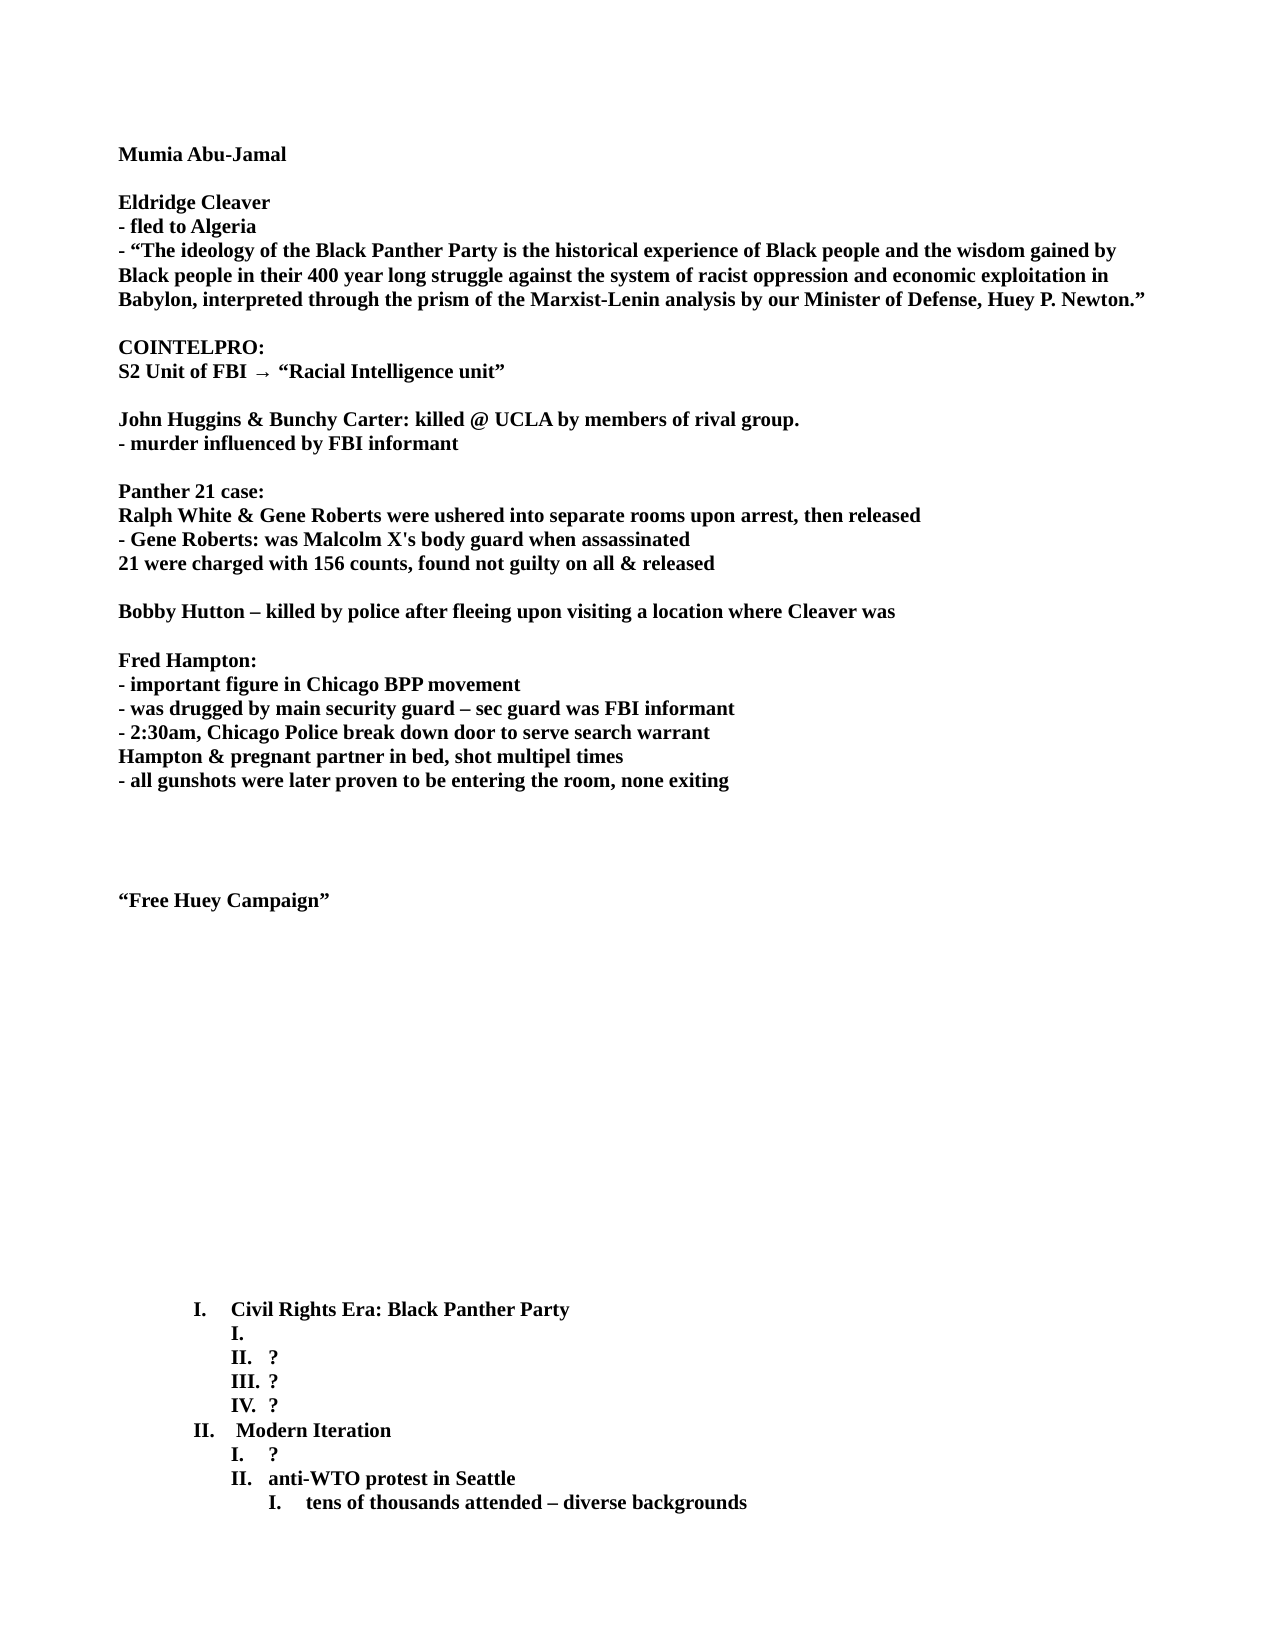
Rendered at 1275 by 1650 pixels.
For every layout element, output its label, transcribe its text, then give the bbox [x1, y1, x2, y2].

text “Free Huey Campaign” [118, 888, 1157, 912]
text COINTELPRO: [118, 335, 1157, 359]
text - 2:30am, Chicago Police break down door to serve search warrant [118, 720, 1157, 744]
list tens of thousands attended – diverse backgrounds [268, 1490, 1157, 1514]
list ? [231, 1369, 1157, 1393]
list Civil Rights Era: Black Panther Party [193, 1297, 1157, 1321]
text - important figure in Chicago BPP movement [118, 672, 1157, 696]
list ? [231, 1345, 1157, 1369]
list Modern Iteration [193, 1417, 1157, 1442]
text Mumia Abu-Jamal [118, 142, 1157, 166]
list ? [231, 1393, 1157, 1417]
text - Gene Roberts: was Malcolm X's body guard when assassinated [118, 527, 1157, 551]
text John Huggins & Bunchy Carter: killed @ UCLA by members of rival group. [118, 407, 1157, 431]
text Hampton & pregnant partner in bed, shot multipel times [118, 744, 1157, 768]
text - murder influenced by FBI informant [118, 431, 1157, 455]
text Panther 21 case: [118, 479, 1157, 503]
text - was drugged by main security guard – sec guard was FBI informant [118, 696, 1157, 720]
text - fled to Algeria [118, 214, 1157, 238]
text S2 Unit of FBI → “Racial Intelligence unit” [118, 359, 1157, 383]
text 21 were charged with 156 counts, found not guilty on all & released [118, 551, 1157, 575]
text Fred Hampton: [118, 647, 1157, 672]
list ? [231, 1442, 1157, 1466]
text Ralph White & Gene Roberts were ushered into separate rooms upon arrest, then released [118, 503, 1157, 527]
text - “The ideology of the Black Panther Party is the historical experience of Black people and the wisdom gained by Black people in their 400 year long struggle against the system of racist oppression and economic exploitation in Babylon, interpreted through the prism of the Marxist-Lenin analysis by our Minister of Defense, Huey P. Newton.” [118, 238, 1157, 311]
text Eldridge Cleaver [118, 190, 1157, 214]
text - all gunshots were later proven to be entering the room, none exiting [118, 768, 1157, 792]
list anti-WTO protest in Seattle [231, 1466, 1157, 1490]
text Bobby Hutton – killed by police after fleeing upon visiting a location where Cleaver was [118, 599, 1157, 623]
